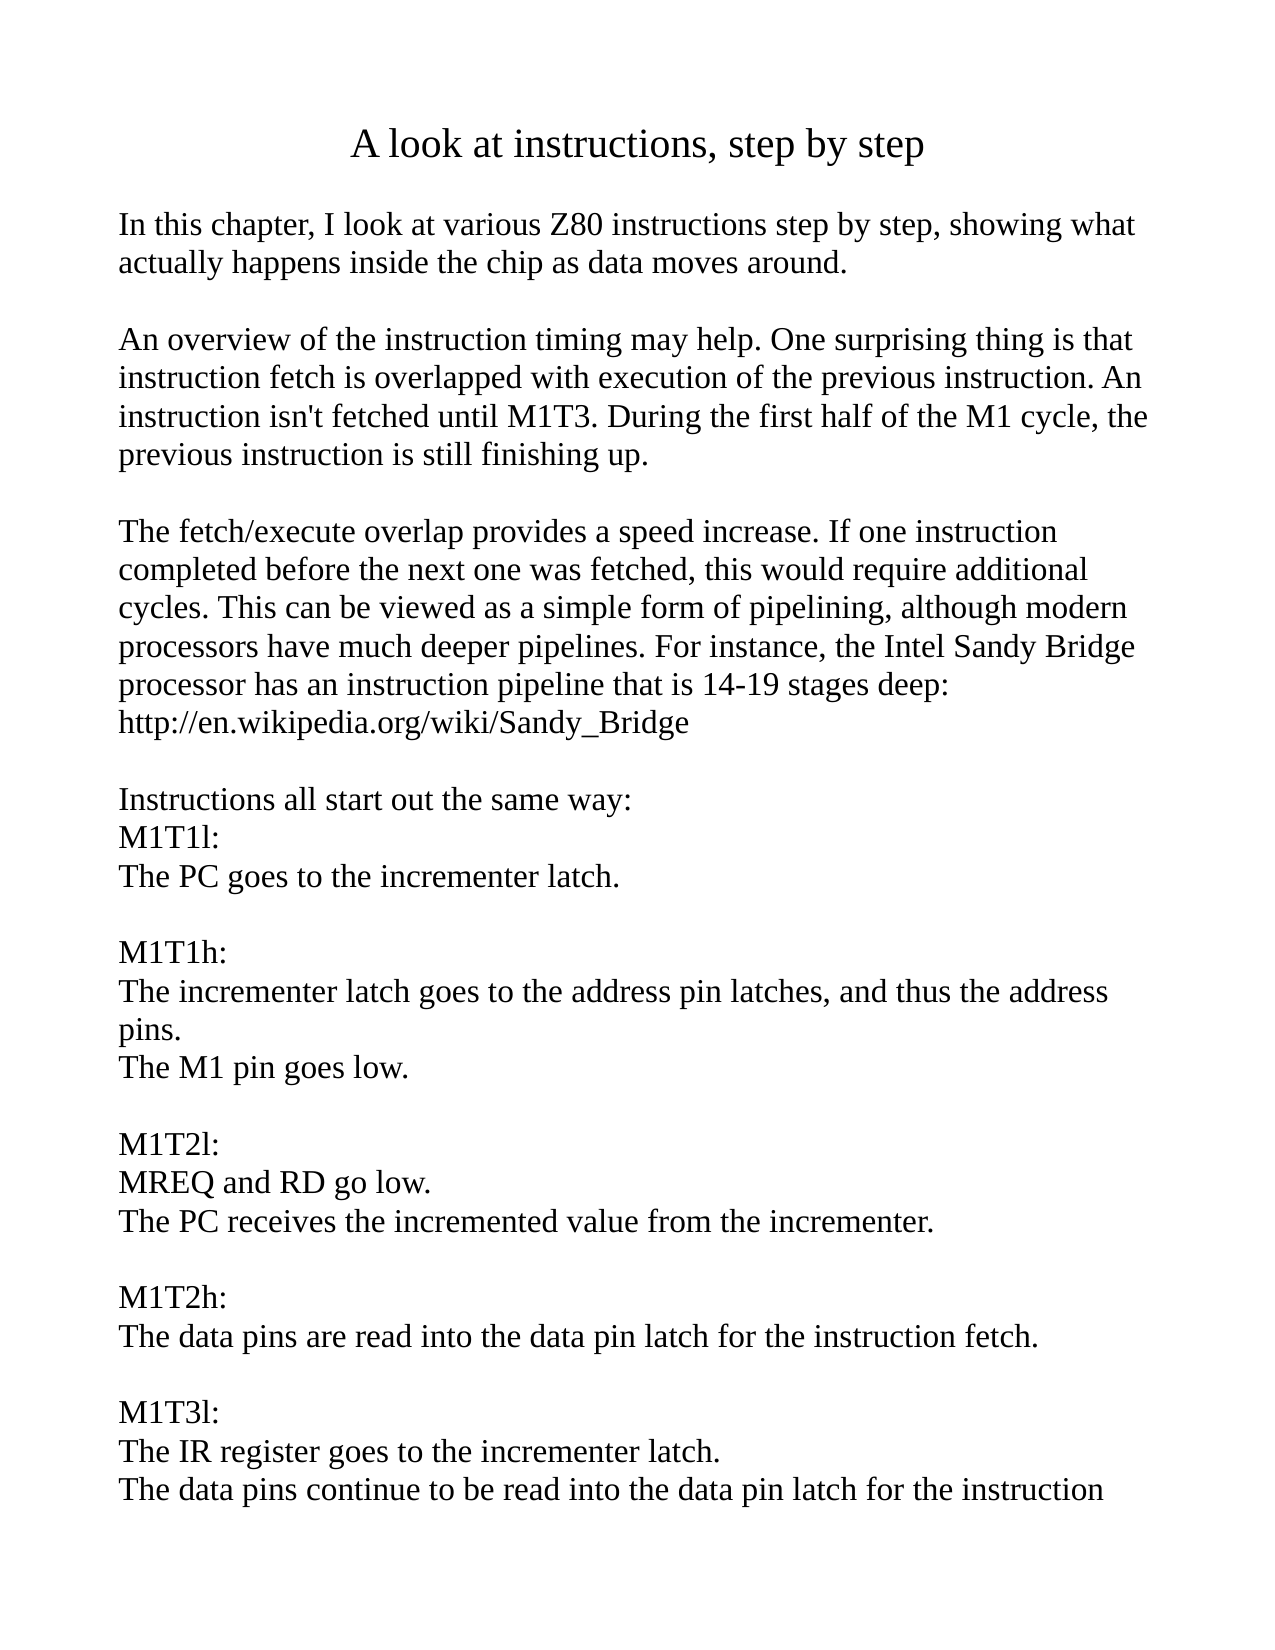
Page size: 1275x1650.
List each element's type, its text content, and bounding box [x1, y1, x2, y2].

text In this chapter, I look at various Z80 instructions step by step, showing what actually happens inside the chip as data moves around. [118, 204, 1157, 281]
text The data pins are read into the data pin latch for the instruction fetch. [118, 1316, 1157, 1354]
text The data pins continue to be read into the data pin latch for the instruction [118, 1469, 1157, 1508]
text A look at instructions, step by step [118, 118, 1157, 166]
text M1T1h: [118, 933, 1157, 971]
text M1T2l: [118, 1124, 1157, 1163]
text The PC goes to the incrementer latch. [118, 856, 1157, 894]
text The M1 pin goes low. [118, 1048, 1157, 1086]
text MREQ and RD go low. [118, 1163, 1157, 1201]
text The PC receives the incremented value from the incrementer. [118, 1201, 1157, 1239]
text M1T2h: [118, 1278, 1157, 1316]
text An overview of the instruction timing may help. One surprising thing is that instruction fetch is overlapped with execution of the previous instruction. An instruction isn't fetched until M1T3. During the first half of the M1 cycle, the previous instruction is still finishing up. [118, 319, 1157, 473]
text The IR register goes to the incrementer latch. [118, 1431, 1157, 1469]
text Instructions all start out the same way: [118, 779, 1157, 818]
text M1T1l: [118, 818, 1157, 856]
text The fetch/execute overlap provides a speed increase. If one instruction completed before the next one was fetched, this would require additional cycles. This can be viewed as a simple form of pipelining, although modern processors have much deeper pipelines. For instance, the Intel Sandy Bridge processor has an instruction pipeline that is 14-19 stages deep: http://en.wikipedia.org/wiki/Sandy_Bridge [118, 511, 1157, 741]
text The incrementer latch goes to the address pin latches, and thus the address pins. [118, 971, 1157, 1048]
text M1T3l: [118, 1393, 1157, 1431]
